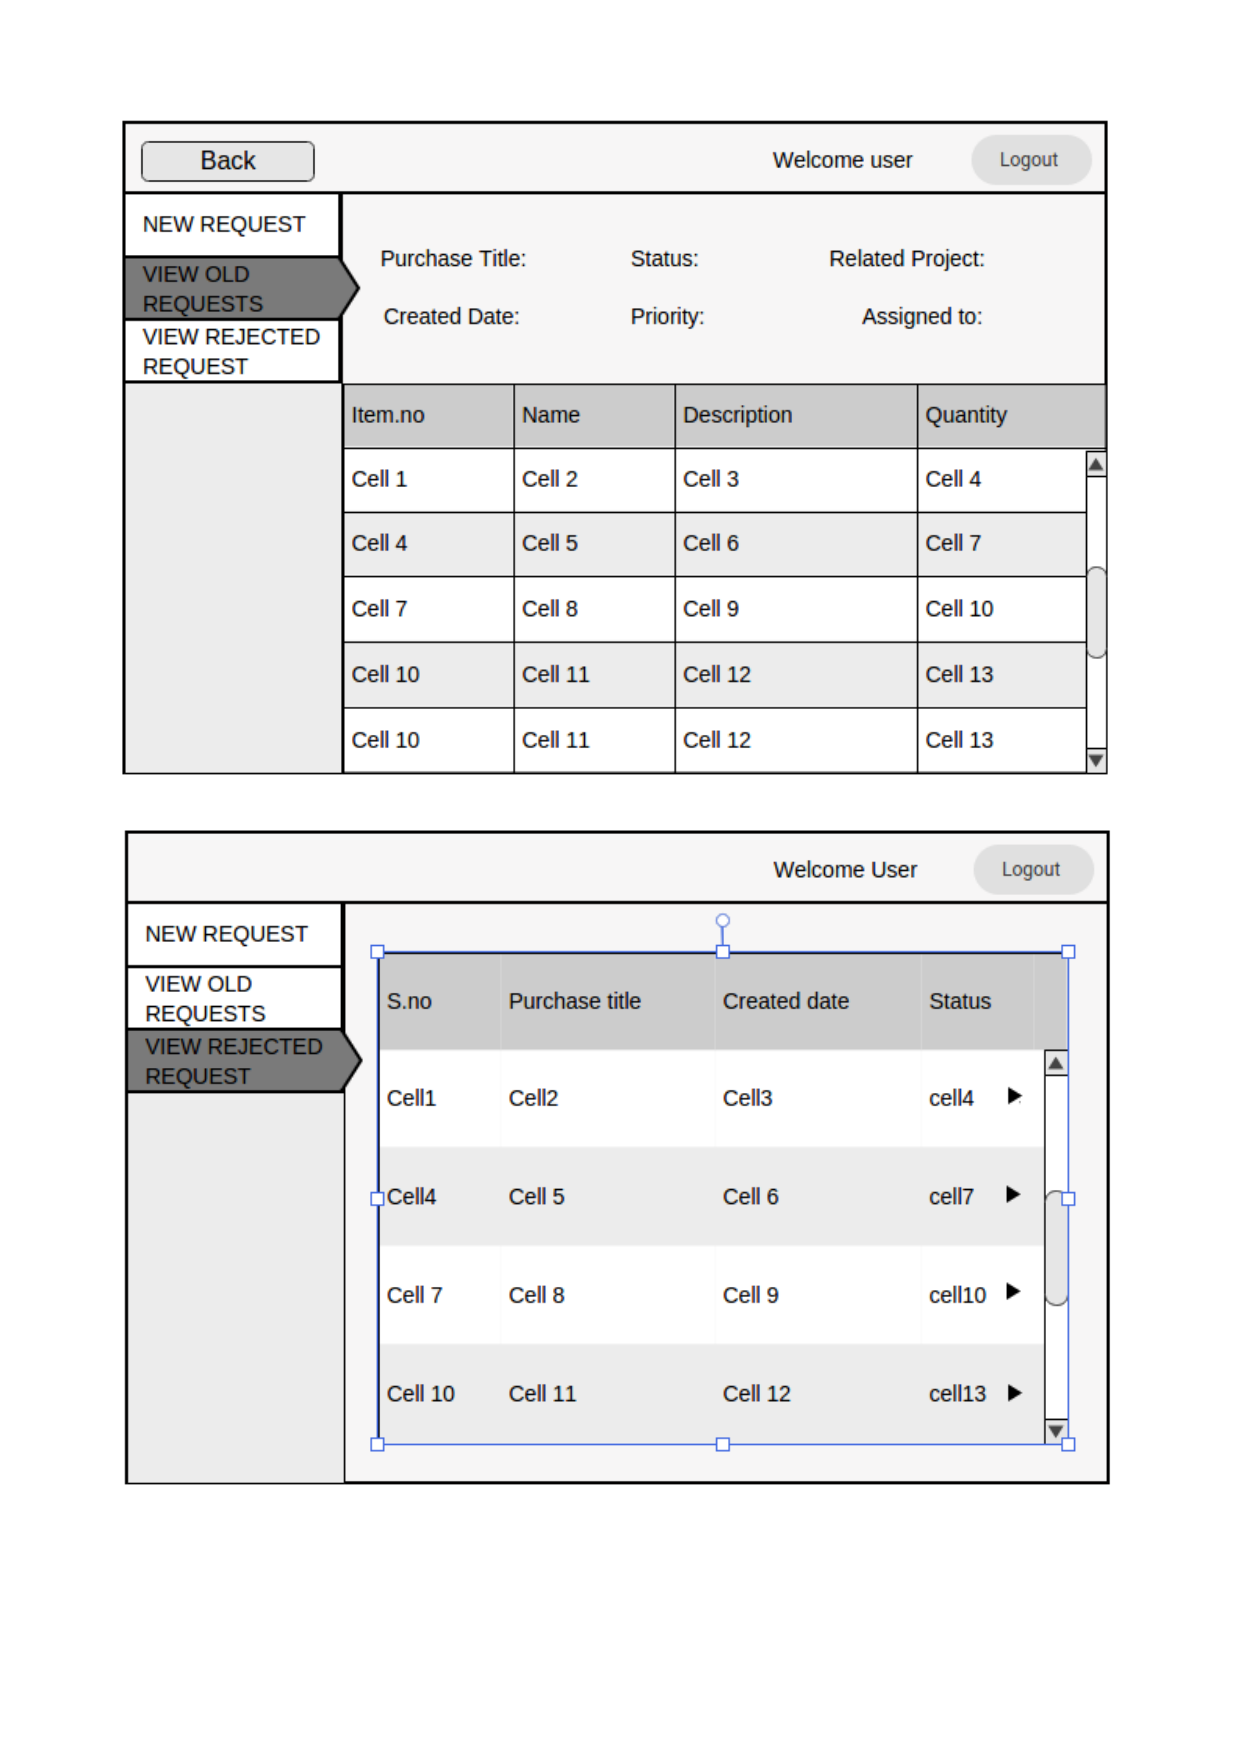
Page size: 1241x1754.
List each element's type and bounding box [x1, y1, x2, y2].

picture [119, 823, 1121, 1494]
picture [118, 118, 1123, 795]
